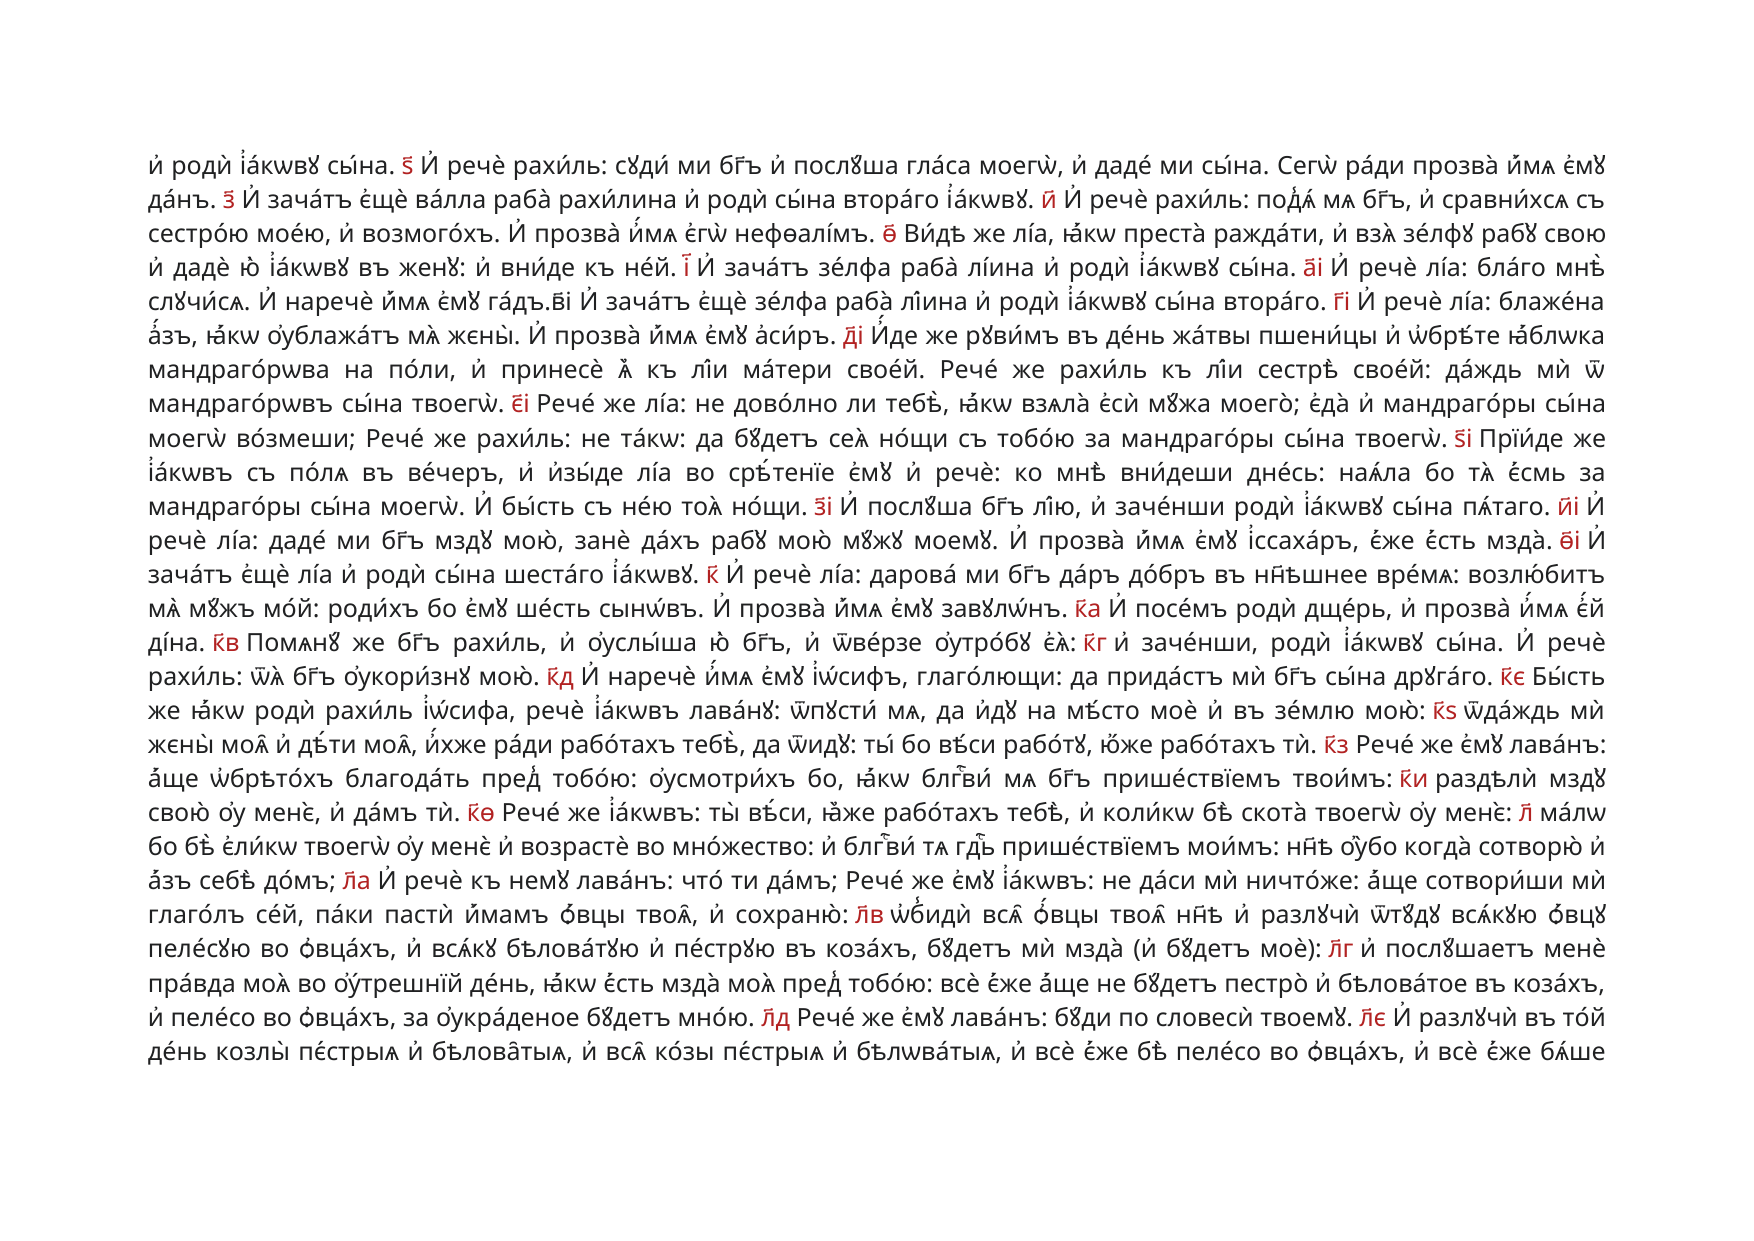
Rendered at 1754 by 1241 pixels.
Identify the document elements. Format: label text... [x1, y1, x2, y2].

text и҆ родѝ і҆а́кѡвꙋ сы́на. ѕ҃ И҆ речѐ рахи́ль: сꙋди́ ми бг҃ъ и҆ послꙋ́ша гла́са моегѡ̀, и҆ даде́ ми сы́на. Сегѡ̀ ра́ди прозва̀ и҆́мѧ є҆мꙋ̀ да́нъ. з҃ И҆ зача́тъ є҆щѐ ва́лла раба̀ рахи́лина и҆ родѝ сы́на втора́го і҆а́кѡвꙋ. и҃ И҆ речѐ рахи́ль: под̾ѧ́ мѧ бг҃ъ, и҆ сравни́хсѧ съ сестро́ю мое́ю, и҆ возмого́хъ. И҆ прозва̀ и҆́мѧ є҆гѡ̀ нефѳалі́мъ. ѳ҃ Ви́дѣ же лі́а, ꙗ҆́кѡ преста̀ ражда́ти, и҆ взѧ̀ зе́лфꙋ рабꙋ̀ свою̀ и҆ дадѐ ю҆̀ і҆а́кѡвꙋ въ женꙋ̀: и҆ вни́де къ не́й. і҃ И҆ зача́тъ зе́лфа раба̀ лі́ина и҆ родѝ і҆а́кѡвꙋ сы́на. а҃і И҆ речѐ лі́а: бла́го мнѣ̀ слꙋчи́сѧ. И҆ наречѐ и҆́мѧ є҆мꙋ̀ га́дъ.в҃і И҆ зача́тъ є҆щѐ зе́лфа раба̀ лі́ина и҆ родѝ і҆а́кѡвꙋ сы́на втора́го. г҃і И҆ речѐ лі́а: блаже́на а҆́зъ, ꙗ҆́кѡ ѹ҆блажа́тъ мѧ̀ жєны̀. И҆ прозва̀ и҆́мѧ є҆мꙋ̀ а҆си́ръ. д҃і И҆́де же рꙋви́мъ въ де́нь жа́твы пшени́цы и҆ ѡ҆брѣ́те ꙗ҆́блѡка мандраго́рѡва на по́ли, и҆ принесѐ ѧ҆̀ къ лі́и ма́тери свое́й. Рече́ же рахи́ль къ лі́и сестрѣ̀ свое́й: да́ждь мѝ ѿ мандраго́рѡвъ сы́на твоегѡ̀. є҃і Рече́ же лі́а: не дово́лно ли тебѣ̀, ꙗ҆́кѡ взѧла̀ є҆сѝ мꙋ́жа моего̀; є҆да̀ и҆ мандраго́ры сы́на моегѡ̀ во́змеши; Рече́ же рахи́ль: не та́кѡ: да бꙋ́детъ сеѧ̀ но́щи съ тобо́ю за мандраго́ры сы́на твоегѡ̀. ѕ҃і Прїи́де же і҆а́кѡвъ съ по́лѧ въ ве́черъ, и҆ и҆зы́де лі́а во срѣ́тенїе є҆мꙋ̀ и҆ речѐ: ко мнѣ̀ вни́деши дне́сь: наѧ́ла бо тѧ̀ є҆́смь за мандраго́ры сы́на моегѡ̀. И҆ бы́сть съ не́ю тоѧ̀ но́щи. з҃і И҆ послꙋ́ша бг҃ъ лі́ю, и҆ заче́нши родѝ і҆а́кѡвꙋ сы́на пѧ́таго. и҃і И҆ речѐ лі́а: даде́ ми бг҃ъ мздꙋ̀ мою̀, занѐ да́хъ рабꙋ̀ мою̀ мꙋ́жꙋ моемꙋ̀. И҆ прозва̀ и҆́мѧ є҆мꙋ̀ і҆ссаха́ръ, є҆́же є҆́сть мзда̀. ѳ҃і И҆ зача́тъ є҆щѐ лі́а и҆ родѝ сы́на шеста́го і҆а́кѡвꙋ. к҃ И҆ речѐ лі́а: дарова́ ми бг҃ъ да́ръ до́бръ въ нн҃ѣшнее вре́мѧ: возлю́битъ мѧ̀ мꙋ́жъ мо́й: роди́хъ бо є҆мꙋ̀ ше́сть сынѡ́въ. И҆ прозва̀ и҆́мѧ є҆мꙋ̀ завꙋлѡ́нъ. к҃а И҆ посе́мъ родѝ дще́рь, и҆ прозва̀ и҆́мѧ є҆́й ді́на. к҃в Помѧнꙋ́ же бг҃ъ рахи́ль, и҆ ѹ҆слы́ша ю҆̀ бг҃ъ, и҆ ѿве́рзе ѹ҆тро́бꙋ є҆ѧ̀: к҃г и҆ заче́нши, родѝ і҆а́кѡвꙋ сы́на. И҆ речѐ рахи́ль: ѿѧ̀ бг҃ъ ѹ҆кори́знꙋ мою̀. к҃д И҆ наречѐ и҆́мѧ є҆мꙋ̀ і҆ѡ́сифъ, глаго́лющи: да прида́стъ мѝ бг҃ъ сы́на дрꙋга́го. к҃є Бы́сть же ꙗ҆́кѡ родѝ рахи́ль і҆ѡ́сифа, речѐ і҆а́кѡвъ лава́нꙋ: ѿпꙋсти́ мѧ, да и҆дꙋ̀ на мѣ́сто моѐ и҆ въ зе́млю мою̀: к҃ѕ ѿда́ждь мѝ жєны̀ моѧ̑ и҆ дѣ́ти моѧ̑, и҆́хже ра́ди рабо́тахъ тебѣ̀, да ѿидꙋ̀: ты́ бо вѣ́си рабо́тꙋ, ю҆́же рабо́тахъ тѝ. к҃з Рече́ же є҆мꙋ̀ лава́нъ: а҆́ще ѡ҆брѣто́хъ благода́ть пред̾ тобо́ю: ѹ҆смотри́хъ бо, ꙗ҆́кѡ блгⷭ҇ви́ мѧ бг҃ъ прише́ствїемъ твои́мъ: к҃и раздѣлѝ мздꙋ̀ свою̀ ѹ҆ менє̀, и҆ да́мъ тѝ. к҃ѳ Рече́ же і҆а́кѡвъ: ты̀ вѣ́си, ꙗ҆̀же рабо́тахъ тебѣ̀, и҆ коли́кѡ бѣ̀ скота̀ твоегѡ̀ ѹ҆ менє̀: л҃ ма́лѡ бо бѣ̀ є҆ли́кѡ твоегѡ̀ ѹ҆ менє̀ и҆ возрастѐ во мно́жество: и҆ блгⷭ҇ви́ тѧ гдⷭ҇ь прише́ствїемъ мои́мъ: нн҃ѣ ѹ҆̀бо когда̀ сотворю̀ и҆ а҆́зъ себѣ̀ до́мъ; л҃а И҆ речѐ къ немꙋ̀ лава́нъ: что́ ти да́мъ; Рече́ же є҆мꙋ̀ і҆а́кѡвъ: не да́си мѝ ничто́же: а҆́ще сотвори́ши мѝ глаго́лъ се́й, па́ки пастѝ и҆́мамъ ѻ҆́вцы твоѧ̑, и҆ сохраню̀: л҃в ѡ҆б̾идѝ всѧ̑ ѻ҆́вцы твоѧ̑ нн҃ѣ и҆ разлꙋчѝ ѿтꙋ́дꙋ всѧ́кꙋю ѻ҆́вцꙋ пеле́сꙋю во ѻ҆вца́хъ, и҆ всѧ́кꙋ бѣлова́тꙋю и҆ пе́стрꙋю въ коза́хъ, бꙋ́детъ мѝ мзда̀ (и҆ бꙋ́детъ моѐ): л҃г и҆ послꙋ́шаетъ менѐ пра́вда моѧ̀ во ѹ҆́трешнїй де́нь, ꙗ҆́кѡ є҆́сть мзда̀ моѧ̀ пред̾ тобо́ю: всѐ є҆́же а҆́ще не бꙋ́детъ пестро̀ и҆ бѣлова́тое въ коза́хъ, и҆ пеле́со во ѻ҆вца́хъ, за ѹ҆кра́деное бꙋ́детъ мно́ю. л҃д Рече́ же є҆мꙋ̀ лава́нъ: бꙋ́ди по словесѝ твоемꙋ̀. л҃є И҆ разлꙋчѝ въ то́й де́нь козлы̀ пє́стрыѧ и҆ бѣлова̑тыѧ, и҆ всѧ̑ ко́зы пє́стрыѧ и҆ бѣлѡва́тыѧ, и҆ всѐ є҆́же бѣ̀ пеле́со во ѻ҆вца́хъ, и҆ всѐ є҆́же бѧ́ше [148, 148, 1606, 1067]
